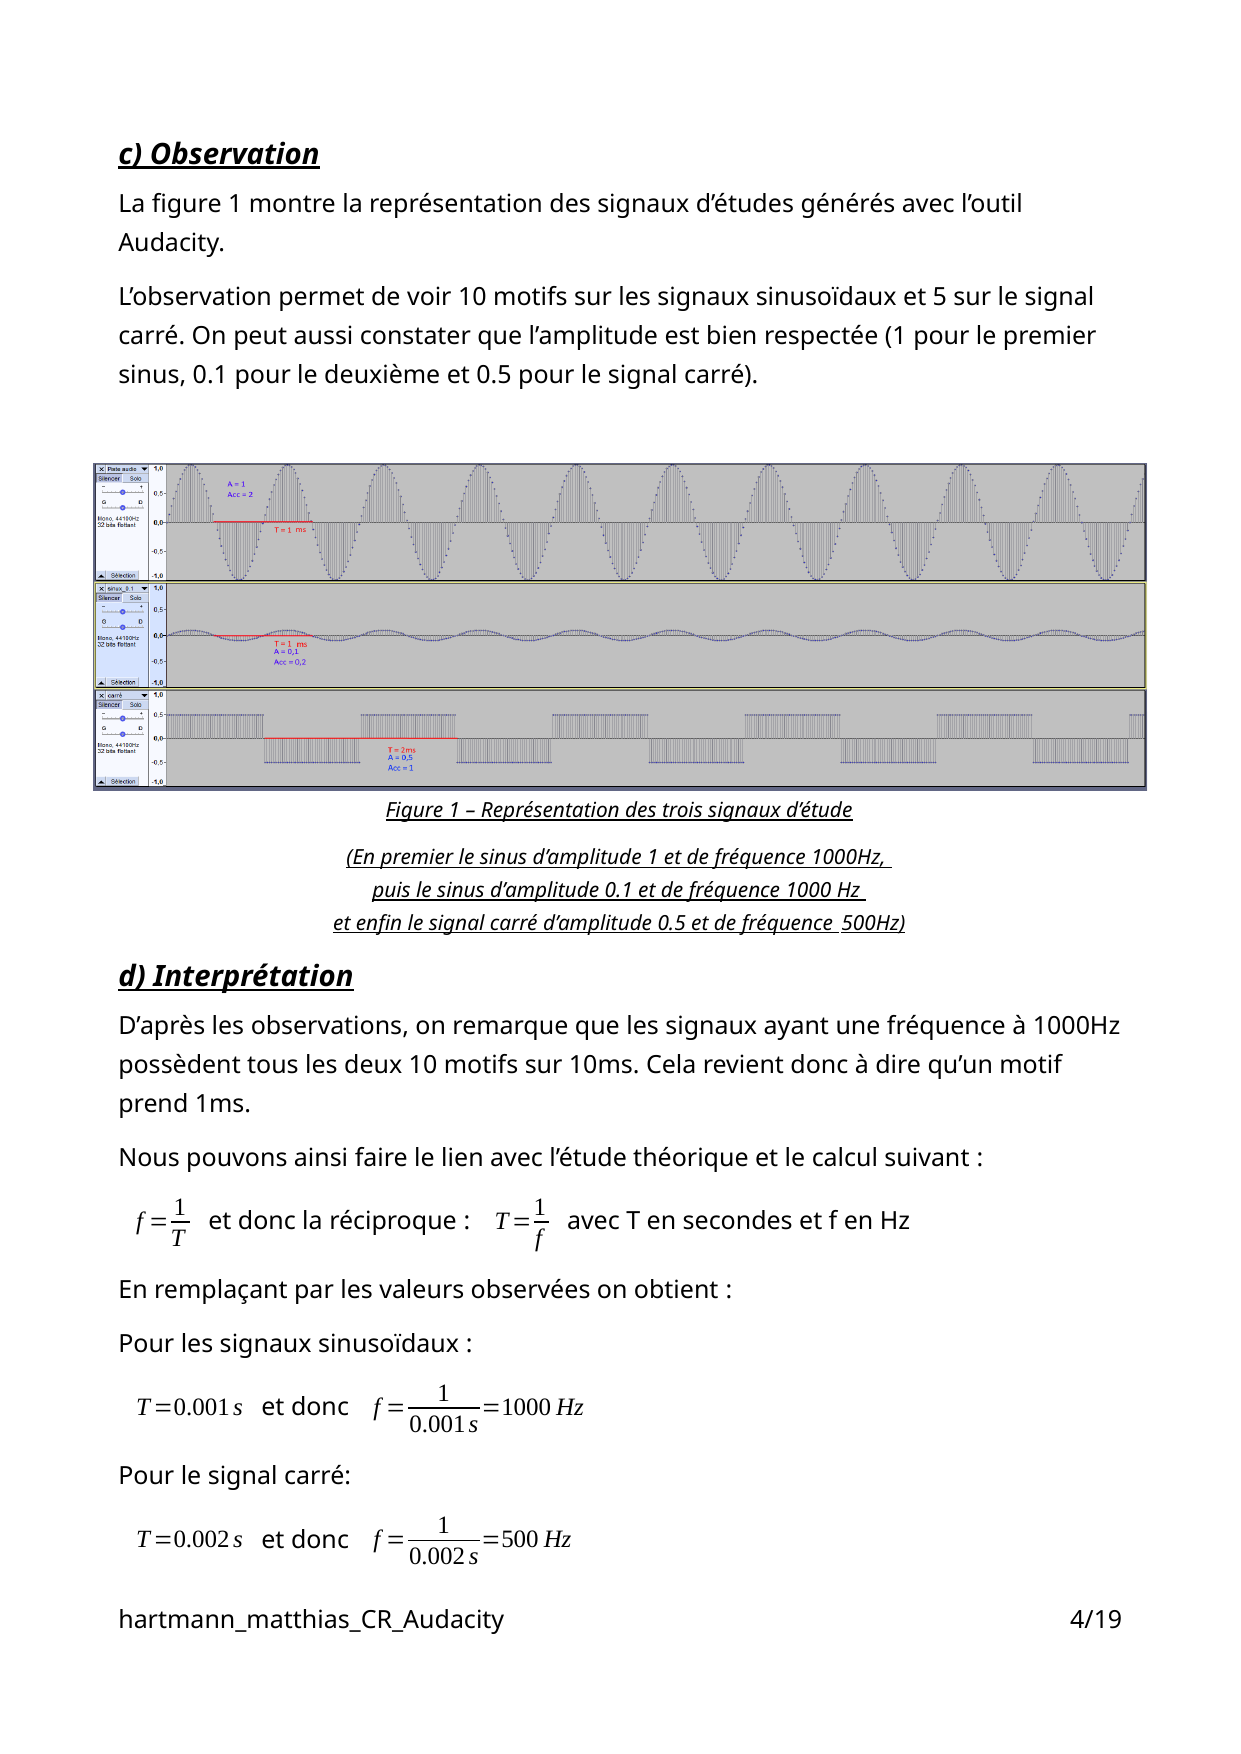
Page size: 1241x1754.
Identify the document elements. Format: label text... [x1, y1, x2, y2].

text et donc la réciproque : avec T en secondes et f en Hz [118, 1193, 1122, 1252]
text et enfin le signal carré d’amplitude 0.5 et de fréquence 500Hz) [118, 908, 1122, 936]
text En remplaçant par les valeurs observées on obtient : [118, 1272, 1122, 1306]
picture [93, 463, 1148, 791]
text puis le sinus d’amplitude 0.1 et de fréquence 1000 Hz [118, 875, 1122, 903]
text Pour le signal carré: [118, 1458, 1122, 1492]
text Pour les signaux sinusoïdaux : [118, 1326, 1122, 1359]
text La figure 1 montre la représentation des signaux d’études générés avec l’outil Audacity. [118, 185, 1122, 258]
text et donc [118, 1379, 1122, 1438]
text L’observation permet de voir 10 motifs sur les signaux sinusoïdaux et 5 sur le signal carré. On peut aussi constater que l’amplitude est bien respectée (1 pour le premier sinus, 0.1 pour le deuxième et 0.5 pour le signal carré). [118, 278, 1122, 391]
text et donc [118, 1512, 1122, 1571]
text Figure 1 – Représentation des trois signaux d’étude [118, 791, 1122, 824]
text (En premier le sinus d’amplitude 1 et de fréquence 1000Hz, [118, 842, 1122, 871]
text Nous pouvons ainsi faire le lien avec l’étude théorique et le calcul suivant : [118, 1139, 1122, 1173]
subtitle c) Observation [118, 133, 1122, 173]
text D’après les observations, on remarque que les signaux ayant une fréquence à 1000Hz possèdent tous les deux 10 motifs sur 10ms. Cela revient donc à dire qu’un motif prend 1ms. [118, 1007, 1122, 1120]
subtitle d) Interprétation [118, 955, 1122, 995]
